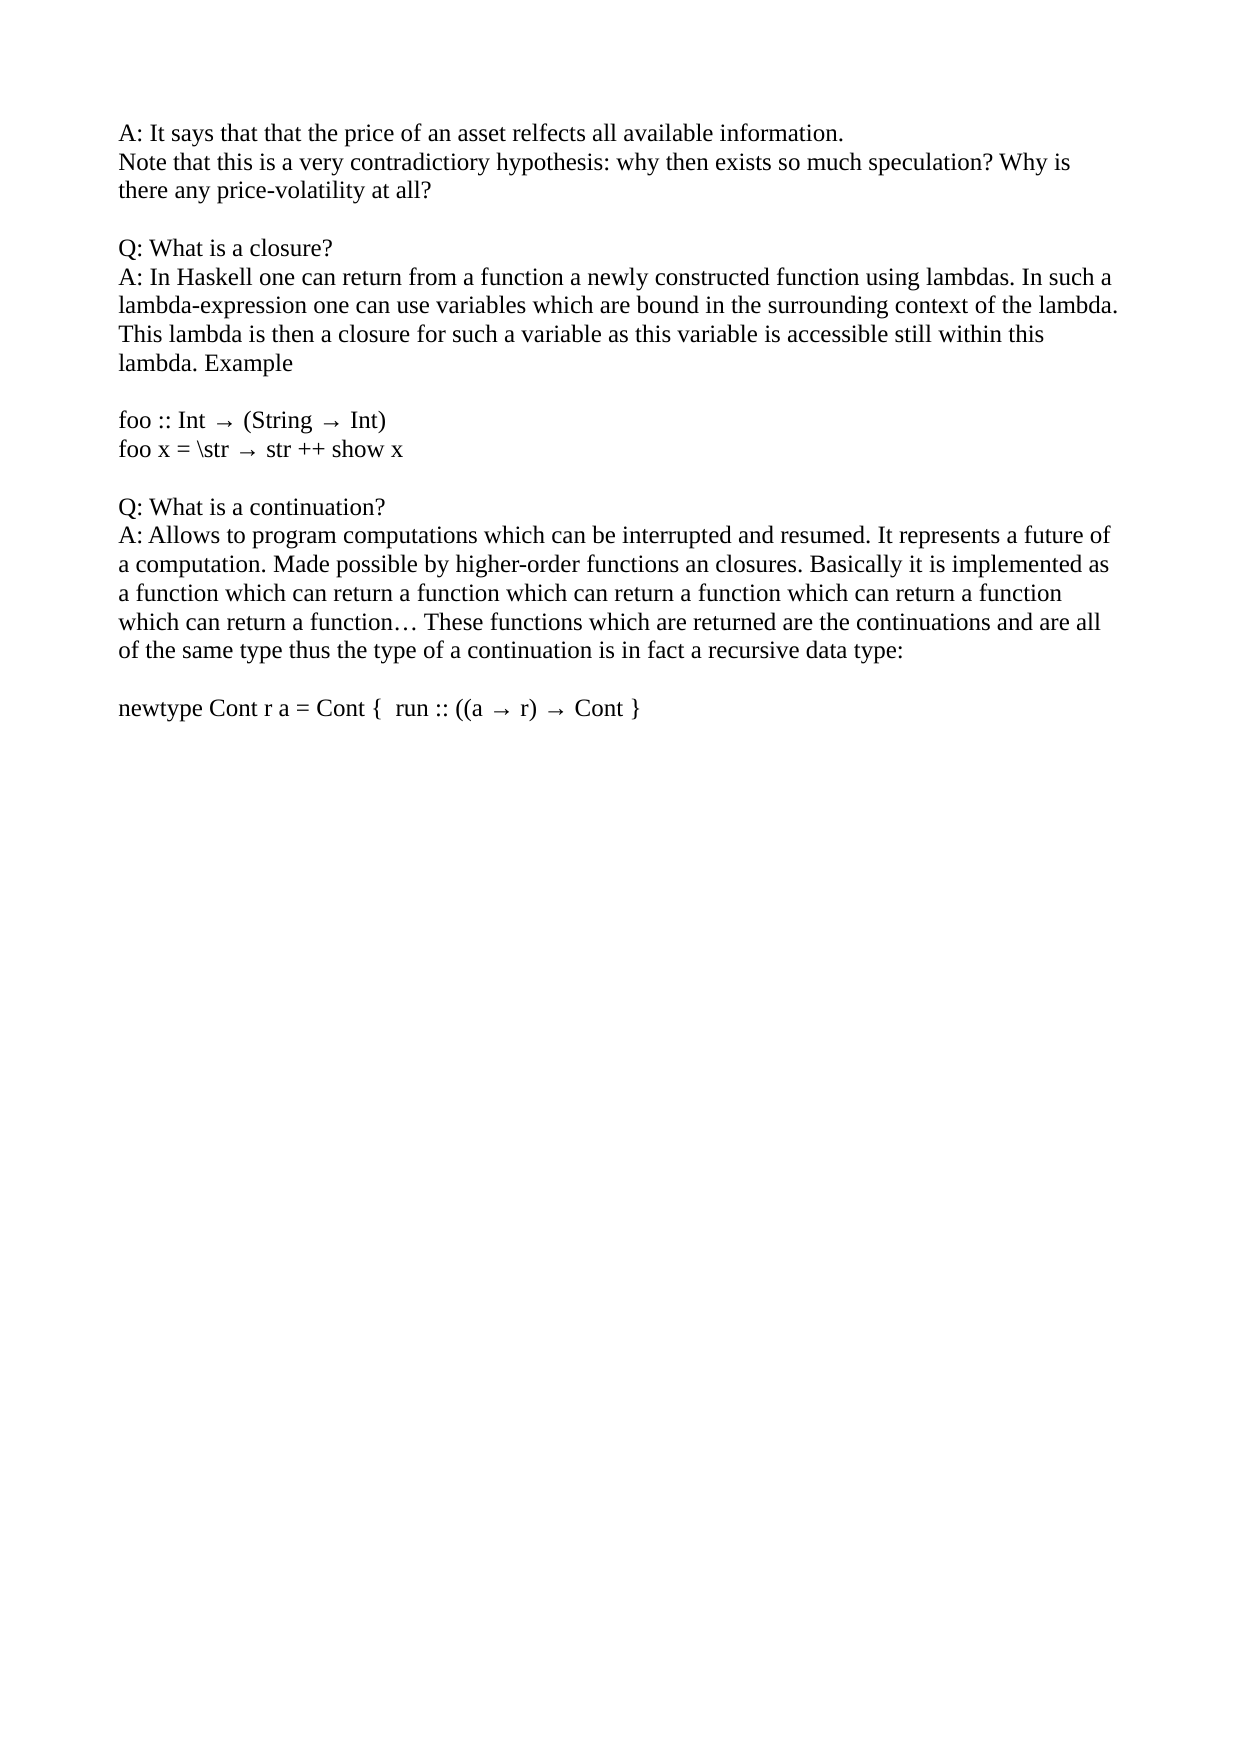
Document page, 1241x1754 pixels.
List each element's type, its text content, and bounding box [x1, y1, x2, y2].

text foo :: Int → (String → Int) [118, 406, 1122, 434]
text Q: What is a closure? [118, 233, 1122, 262]
text A: It says that that the price of an asset relfects all available information. Note that this is a very contradictiory hypothesis: why then exists so much speculation? Why is there any price-volatility at all? [118, 118, 1122, 204]
text newtype Cont r a = Cont { run :: ((a → r) → Cont } [118, 693, 1122, 722]
text Q: What is a continuation? [118, 492, 1122, 521]
text foo x = \str → str ++ show x [118, 434, 1122, 463]
text A: Allows to program computations which can be interrupted and resumed. It represents a future of a computation. Made possible by higher-order functions an closures. Basically it is implemented as a function which can return a function which can return a function which can return a function which can return a function… These functions which are returned are the continuations and are all of the same type thus the type of a continuation is in fact a recursive data type: [118, 521, 1122, 664]
text A: In Haskell one can return from a function a newly constructed function using lambdas. In such a lambda-expression one can use variables which are bound in the surrounding context of the lambda. This lambda is then a closure for such a variable as this variable is accessible still within this lambda. Example [118, 262, 1122, 377]
